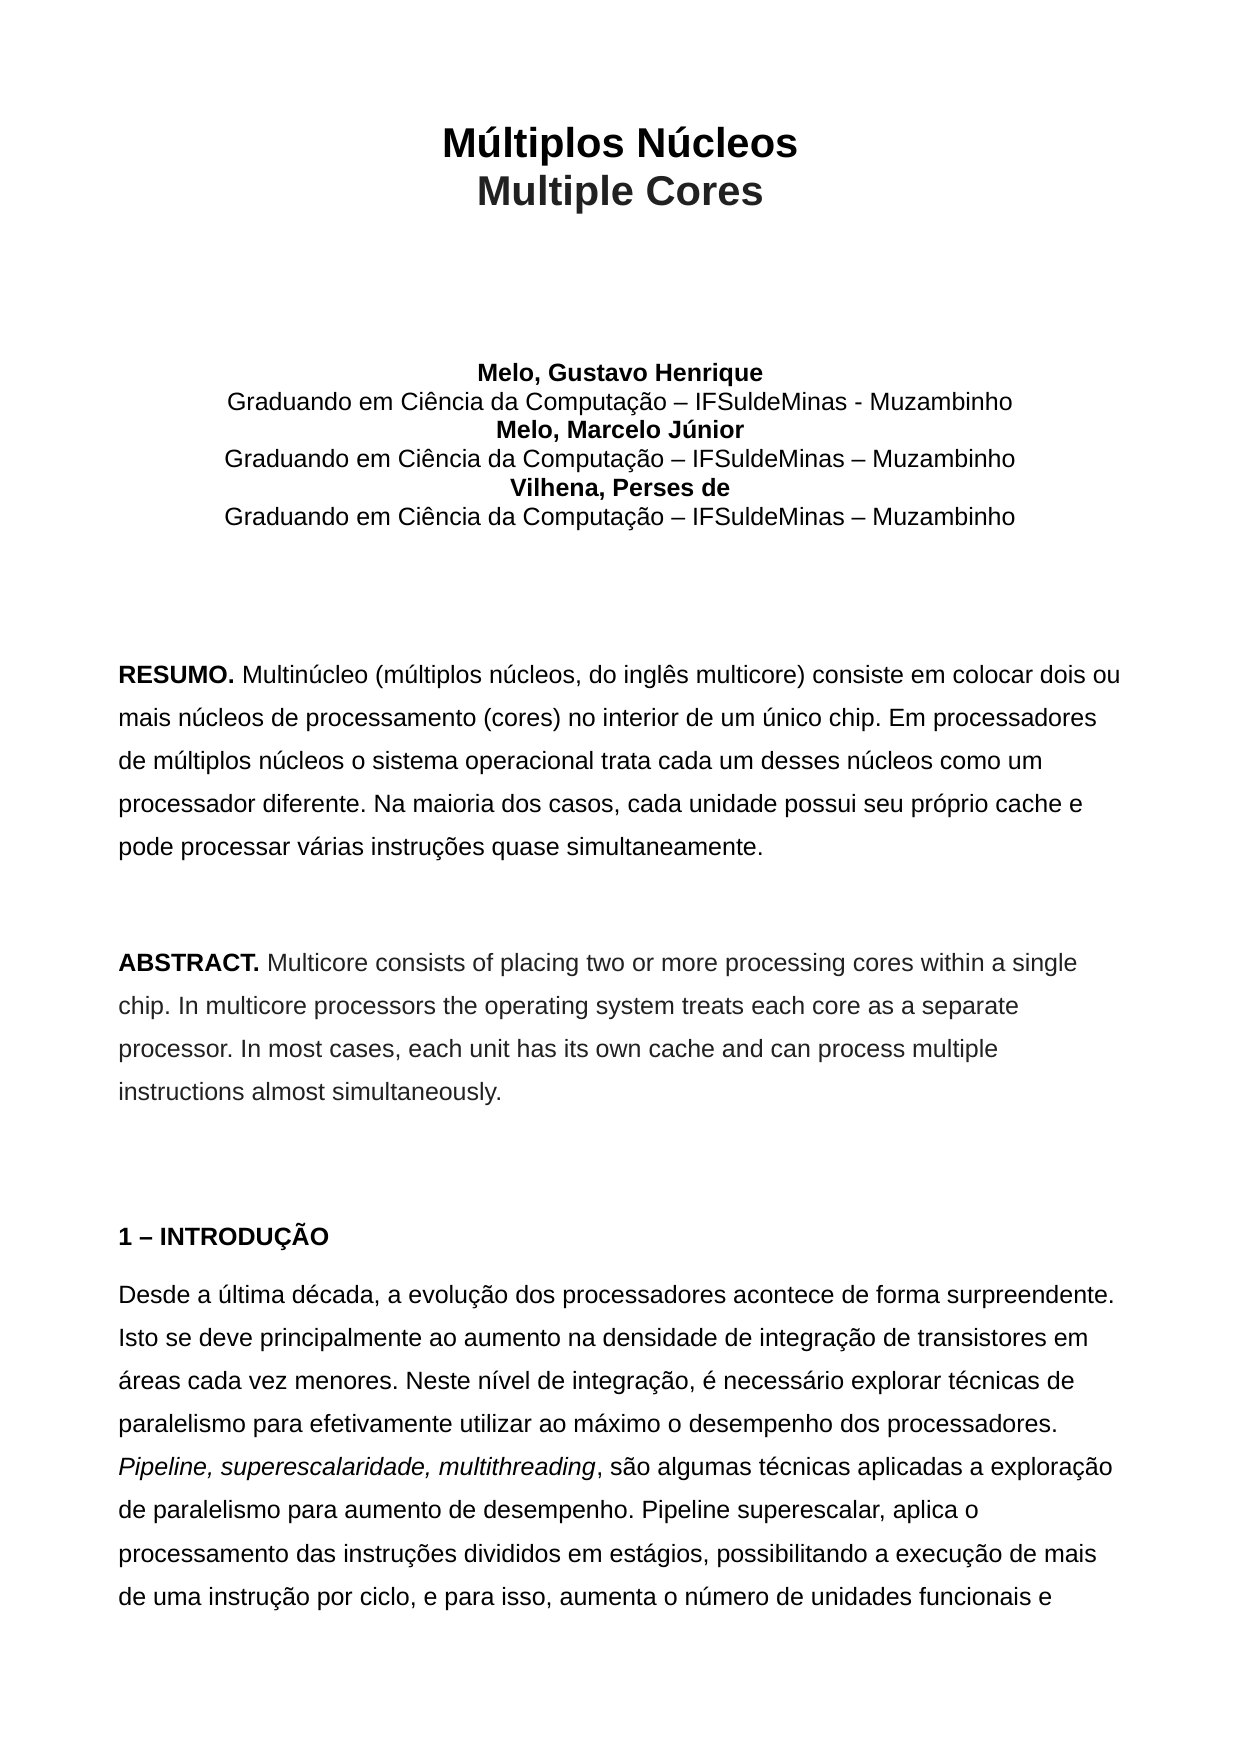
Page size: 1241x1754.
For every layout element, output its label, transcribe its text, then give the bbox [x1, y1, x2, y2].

text Melo, Marcelo Júnior [118, 415, 1122, 444]
text Múltiplos Núcleos [118, 118, 1122, 166]
text Graduando em Ciência da Computação – IFSuldeMinas – Muzambinho [118, 501, 1122, 530]
text Graduando em Ciência da Computação – IFSuldeMinas - Muzambinho [118, 386, 1122, 415]
text Multiple Cores [118, 166, 1122, 214]
text Desde a última década, a evolução dos processadores acontece de forma surpreendente. Isto se deve principalmente ao aumento na densidade de integração de transistores em áreas cada vez menores. Neste nível de integração, é necessário explorar técnicas de paralelismo para efetivamente utilizar ao máximo o desempenho dos processadores. Pipeline, superescalaridade, multithreading, são algumas técnicas aplicadas a exploração de paralelismo para aumento de desempenho. Pipeline superescalar, aplica o processamento das instruções divididos em estágios, possibilitando a execução de mais de uma instrução por ciclo, e para isso, aumenta o número de unidades funcionais e [118, 1280, 1122, 1611]
text 1 – INTRODUÇÃO [118, 1222, 1122, 1251]
text Vilhena, Perses de [118, 473, 1122, 501]
text Melo, Gustavo Henrique [118, 358, 1122, 386]
text RESUMO. Multinúcleo (múltiplos núcleos, do inglês multicore) consiste em colocar dois ou mais núcleos de processamento (cores) no interior de um único chip. Em processadores de múltiplos núcleos o sistema operacional trata cada um desses núcleos como um processador diferente. Na maioria dos casos, cada unidade possui seu próprio cache e pode processar várias instruções quase simultaneamente. [118, 659, 1122, 861]
text Graduando em Ciência da Computação – IFSuldeMinas – Muzambinho [118, 444, 1122, 473]
text ABSTRACT. Multicore consists of placing two or more processing cores within a single chip. In multicore processors the operating system treats each core as a separate processor. In most cases, each unit has its own cache and can process multiple instructions almost simultaneously. [118, 948, 1122, 1106]
